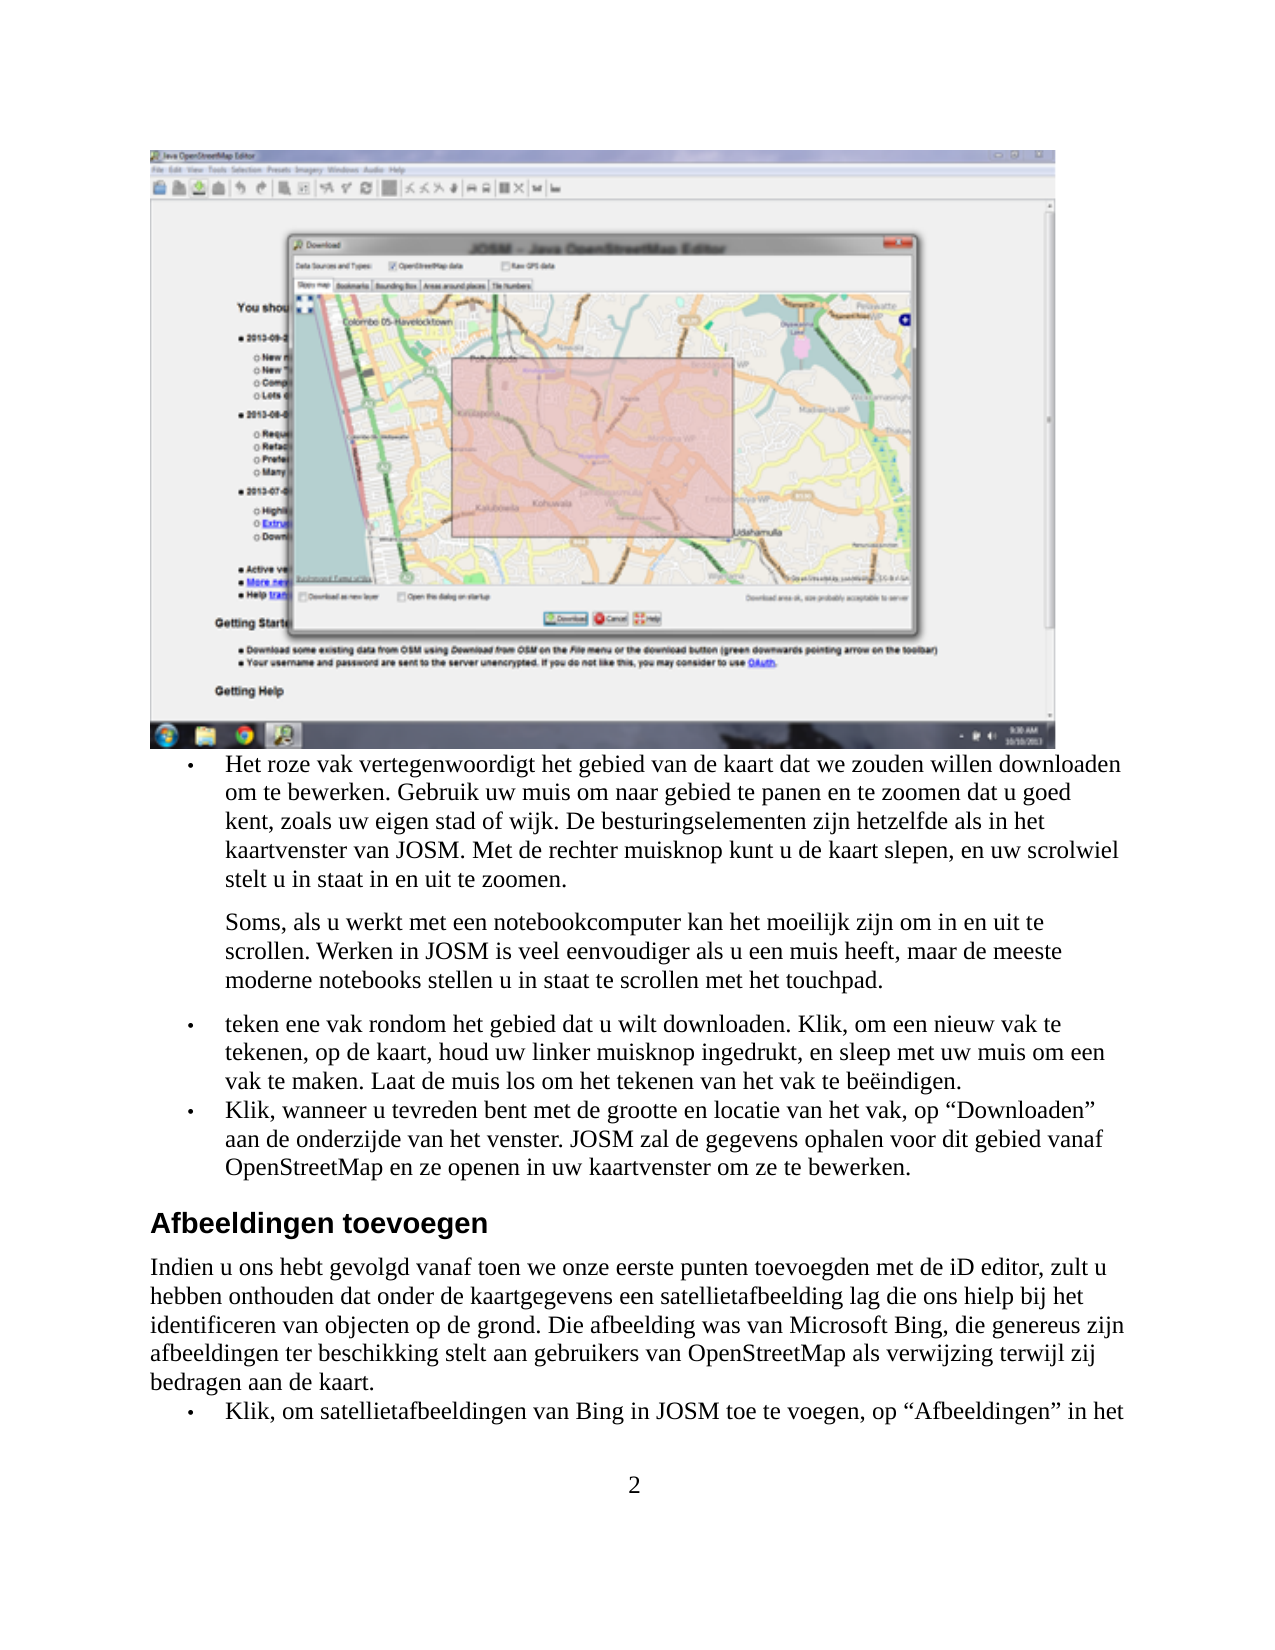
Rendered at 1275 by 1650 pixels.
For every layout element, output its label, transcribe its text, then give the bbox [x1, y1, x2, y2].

list Klik, om satellietafbeeldingen van Bing in JOSM toe te voegen, op “Afbeeldingen” in het [187, 1396, 1125, 1425]
picture [150, 150, 1056, 749]
subtitle Afbeeldingen toevoegen [150, 1206, 1125, 1240]
list Het roze vak vertegenwoordigt het gebied van de kaart dat we zouden willen downloaden om te bewerken. Gebruik uw muis om naar gebied te panen en te zoomen dat u goed kent, zoals uw eigen stad of wijk. De besturingselementen zijn hetzelfde als in het kaartvenster van JOSM. Met de rechter muisknop kunt u de kaart slepen, en uw scrolwiel stelt u in staat in en uit te zoomen. [187, 749, 1125, 892]
text Soms, als u werkt met een notebookcomputer kan het moeilijk zijn om in en uit te scrollen. Werken in JOSM is veel eenvoudiger als u een muis heeft, maar de meeste moderne notebooks stellen u in staat te scrollen met het touchpad. [225, 907, 1125, 994]
list teken ene vak rondom het gebied dat u wilt downloaden. Klik, om een nieuw vak te tekenen, op de kaart, houd uw linker muisknop ingedrukt, en sleep met uw muis om een vak te maken. Laat de muis los om het tekenen van het vak te beëindigen. [187, 1009, 1125, 1095]
list Klik, wanneer u tevreden bent met de grootte en locatie van het vak, op “Downloaden” aan de onderzijde van het venster. JOSM zal de gegevens ophalen voor dit gebied vanaf OpenStreetMap en ze openen in uw kaartvenster om ze te bewerken. [187, 1095, 1125, 1181]
text Indien u ons hebt gevolgd vanaf toen we onze eerste punten toevoegden met de iD editor, zult u hebben onthouden dat onder de kaartgegevens een satellietafbeelding lag die ons hielp bij het identificeren van objecten op de grond. Die afbeelding was van Microsoft Bing, die genereus zijn afbeeldingen ter beschikking stelt aan gebruikers van OpenStreetMap als verwijzing terwijl zij bedragen aan de kaart. [150, 1252, 1125, 1396]
